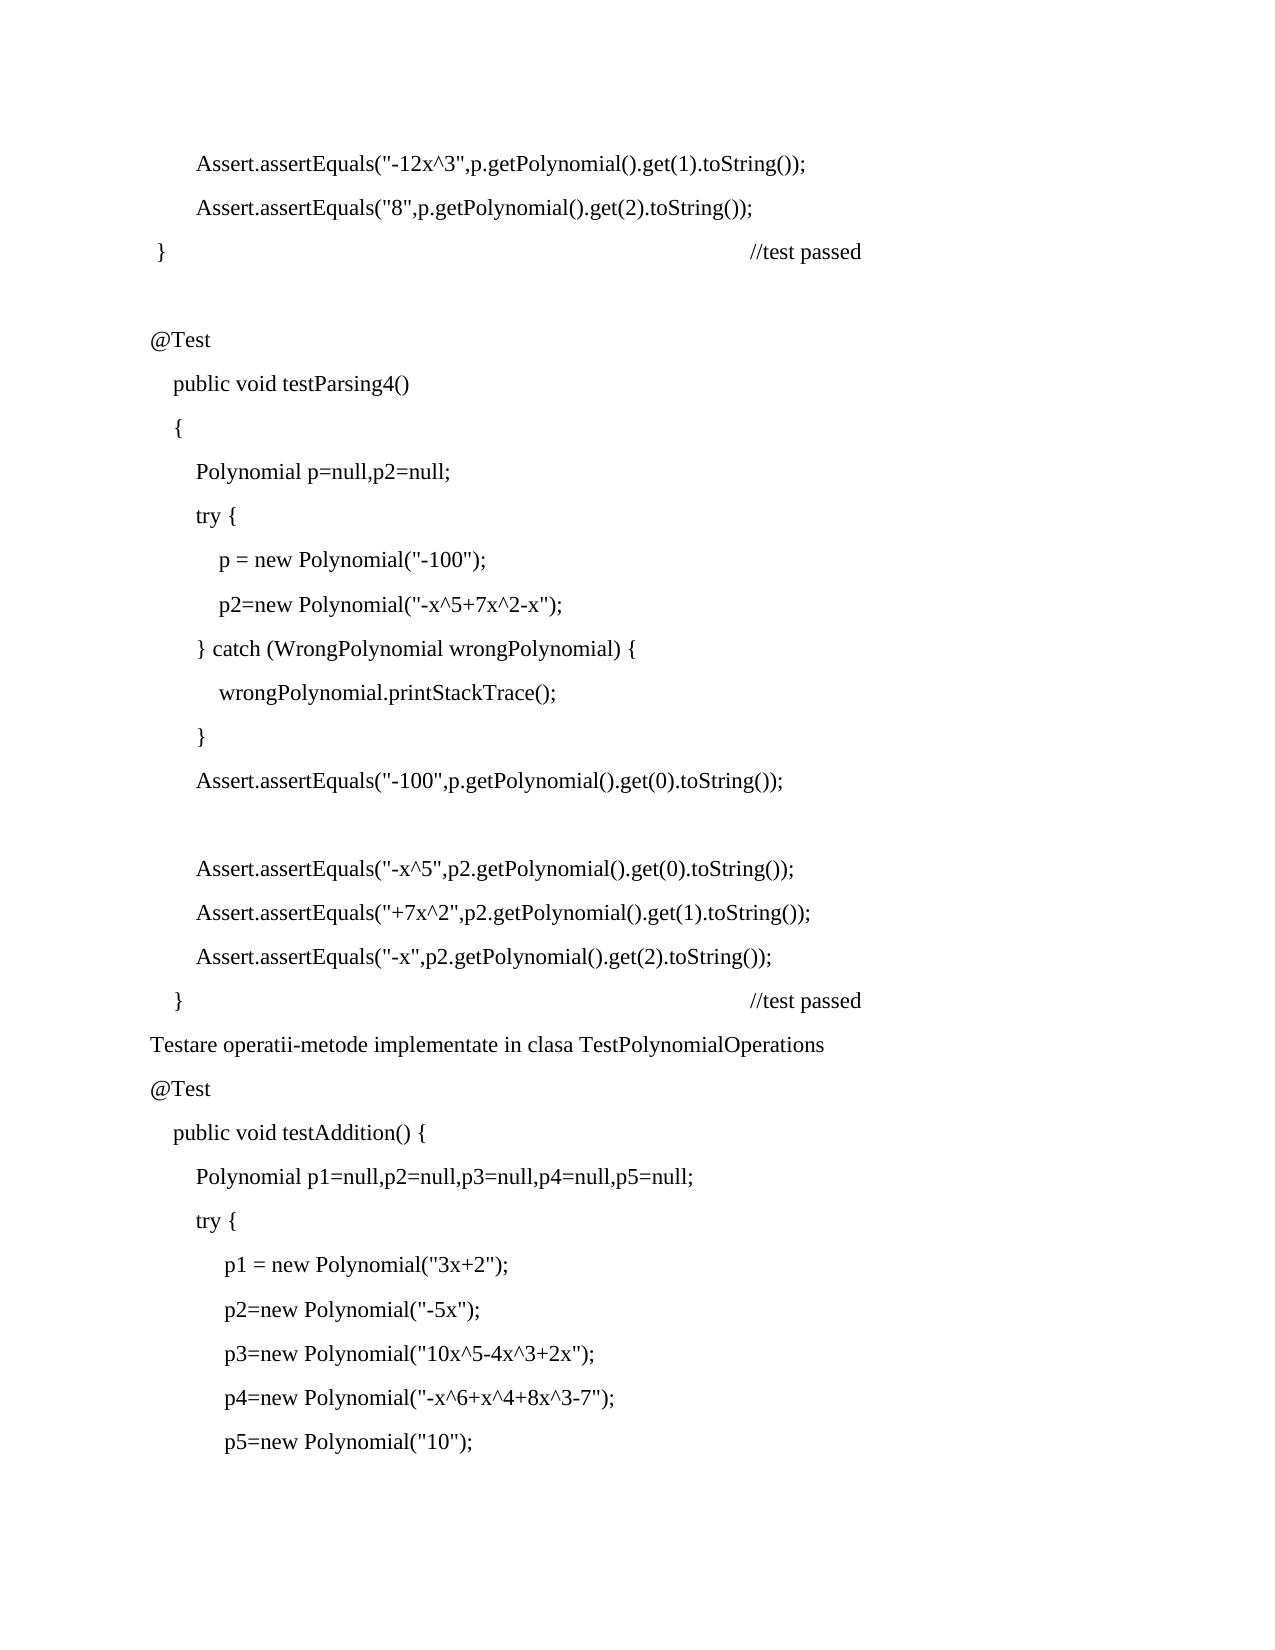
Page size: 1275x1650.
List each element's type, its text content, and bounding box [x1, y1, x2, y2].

text @Test [150, 1075, 1125, 1102]
text p = new Polynomial("-100"); [150, 547, 1125, 573]
text p2=new Polynomial("-x^5+7x^2-x"); [150, 591, 1125, 617]
text public void testParsing4() [150, 370, 1125, 397]
text Polynomial p=null,p2=null; [150, 458, 1125, 485]
text Polynomial p1=null,p2=null,p3=null,p4=null,p5=null; [150, 1163, 1125, 1190]
text p4=new Polynomial("-x^6+x^4+8x^3-7"); [150, 1384, 1125, 1410]
text wrongPolynomial.printStackTrace(); [150, 679, 1125, 705]
text } [150, 723, 1125, 749]
text } //test passed [150, 238, 1125, 264]
text } catch (WrongPolynomial wrongPolynomial) { [150, 635, 1125, 661]
text Testare operatii-metode implementate in clasa TestPolynomialOperations [150, 1031, 1125, 1058]
text Assert.assertEquals("-x",p2.getPolynomial().get(2).toString()); [150, 943, 1125, 969]
text p2=new Polynomial("-5x"); [150, 1296, 1125, 1322]
text Assert.assertEquals("8",p.getPolynomial().get(2).toString()); [150, 194, 1125, 220]
text Assert.assertEquals("+7x^2",p2.getPolynomial().get(1).toString()); [150, 899, 1125, 925]
text p5=new Polynomial("10"); [150, 1428, 1125, 1454]
text try { [150, 1207, 1125, 1234]
text try { [150, 502, 1125, 529]
text Assert.assertEquals("-12x^3",p.getPolynomial().get(1).toString()); [150, 150, 1125, 176]
text Assert.assertEquals("-100",p.getPolynomial().get(0).toString()); [150, 767, 1125, 793]
text } //test passed [150, 987, 1125, 1013]
text public void testAddition() { [150, 1119, 1125, 1146]
text p1 = new Polynomial("3x+2"); [150, 1252, 1125, 1278]
text Assert.assertEquals("-x^5",p2.getPolynomial().get(0).toString()); [150, 855, 1125, 881]
text p3=new Polynomial("10x^5-4x^3+2x"); [150, 1340, 1125, 1366]
text @Test [150, 326, 1125, 353]
text { [150, 414, 1125, 441]
